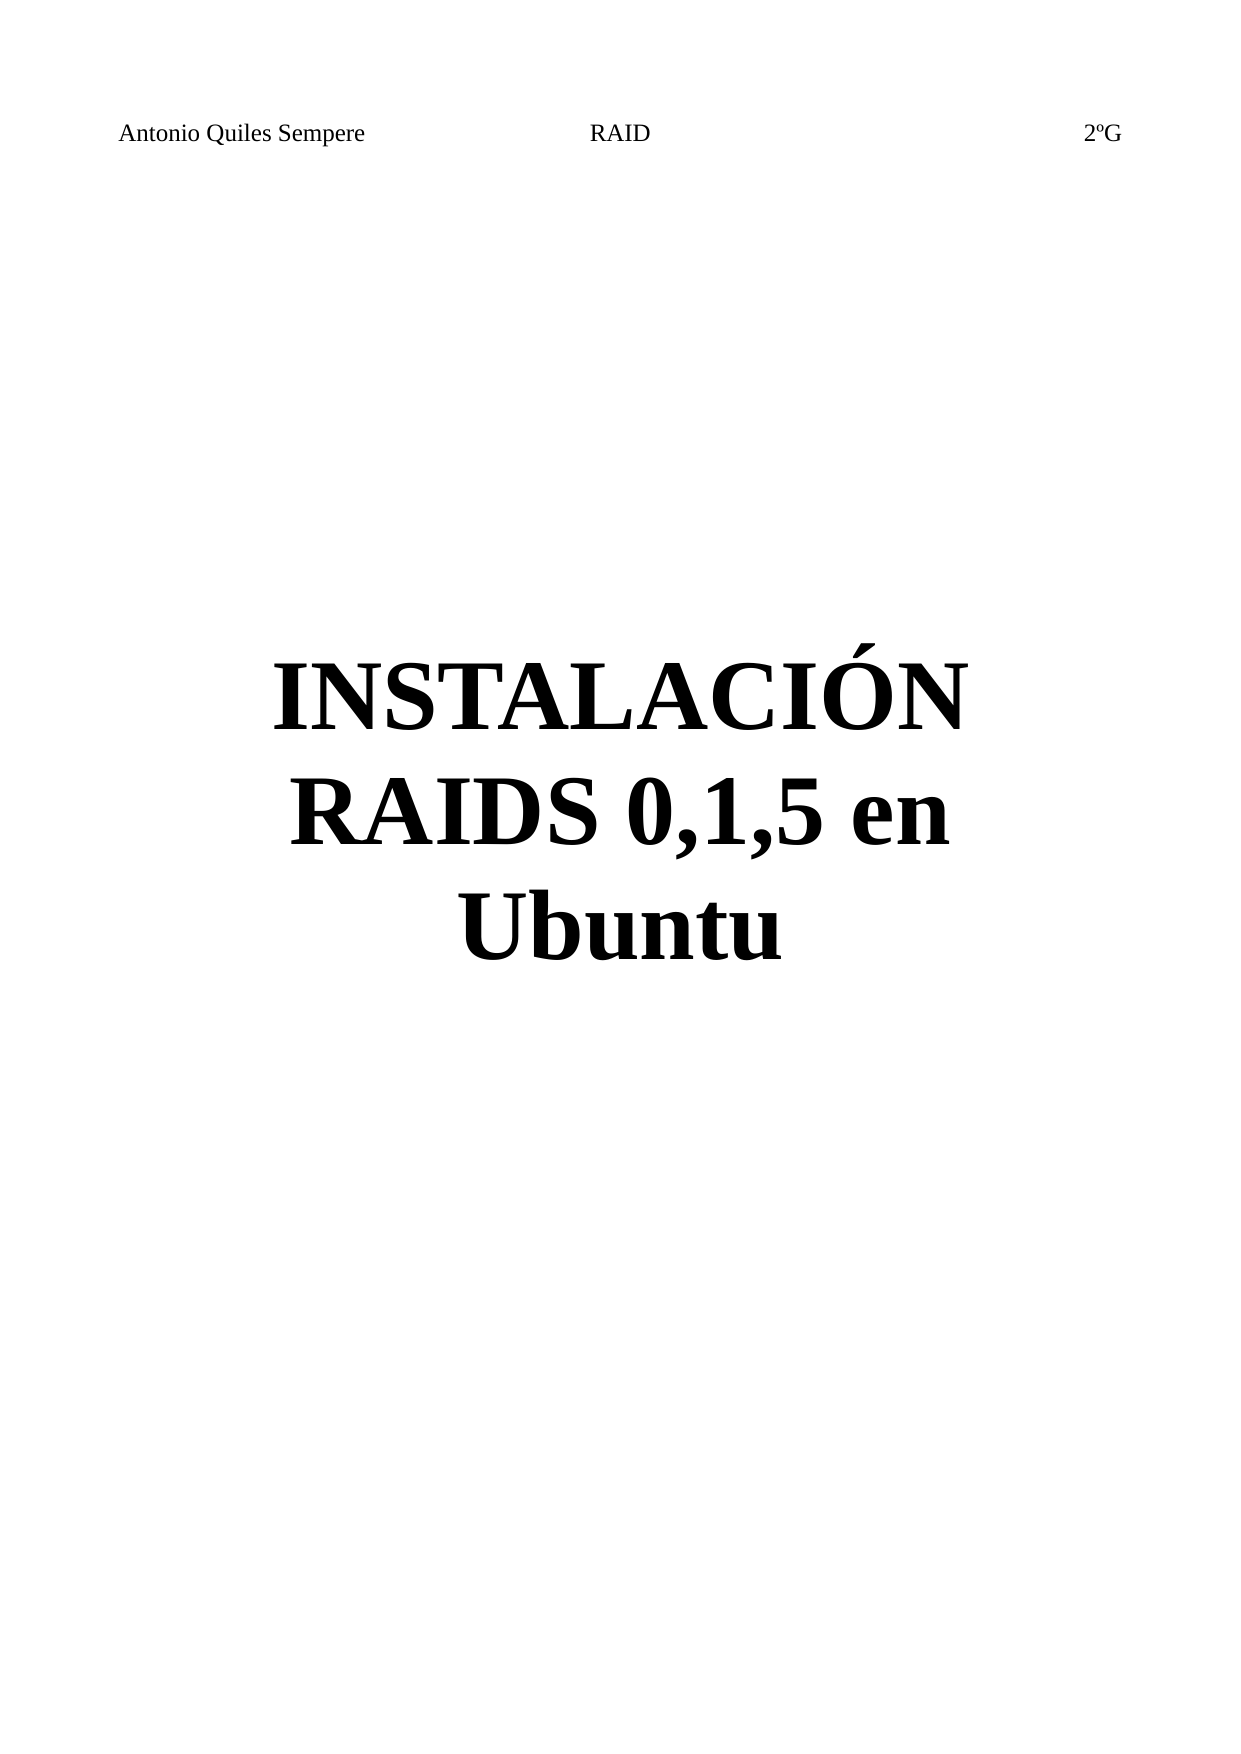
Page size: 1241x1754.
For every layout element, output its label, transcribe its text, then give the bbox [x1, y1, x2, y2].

text INSTALACIÓN RAIDS 0,1,5 en Ubuntu [118, 636, 1122, 981]
